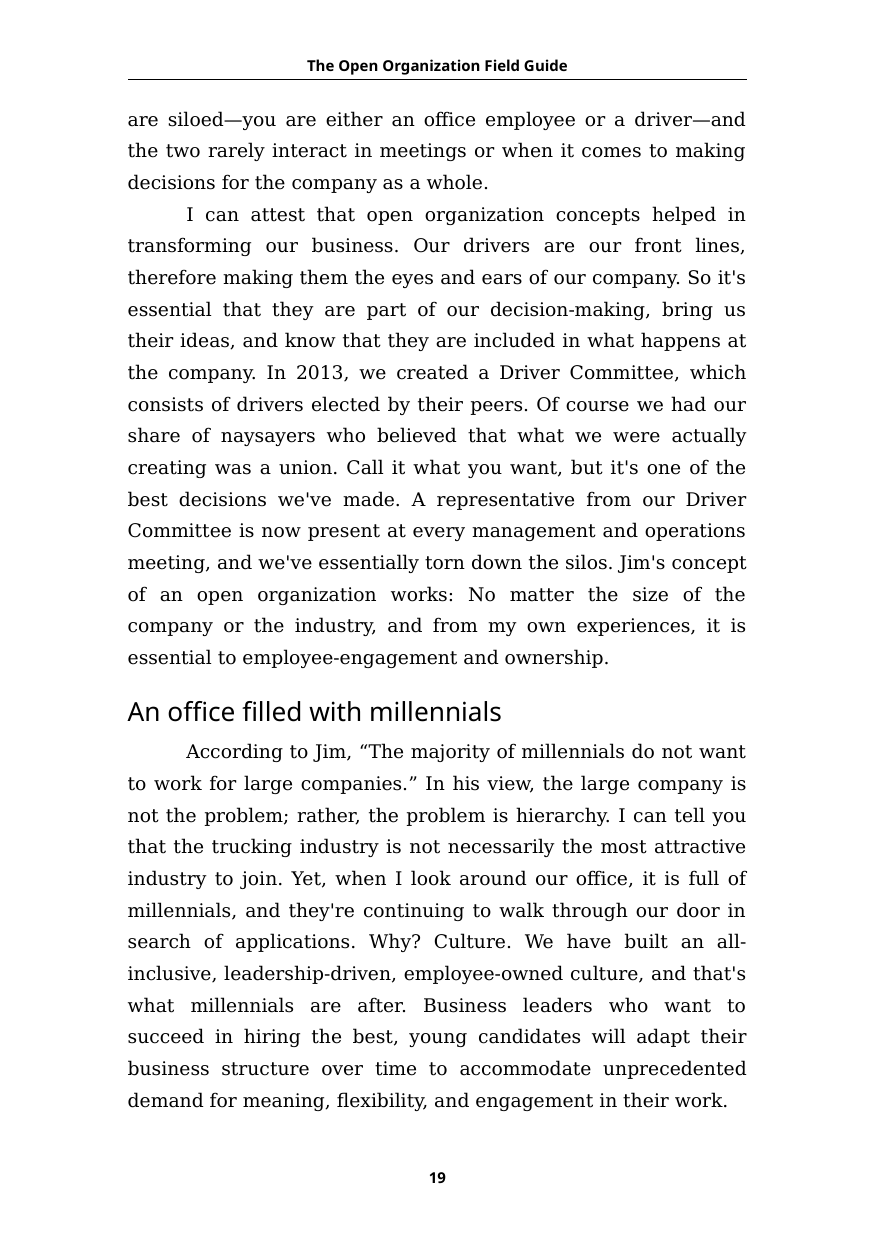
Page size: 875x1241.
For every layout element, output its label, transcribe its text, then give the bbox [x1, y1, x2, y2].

text are siloed—you are either an office employee or a driver—and the two rarely interact in meetings or when it comes to making decisions for the company as a whole. [127, 108, 747, 194]
text According to Jim, “The majority of millennials do not want to work for large companies.” In his view, the large company is not the problem; rather, the problem is hierarchy. I can tell you that the trucking industry is not necessarily the most attractive industry to join. Yet, when I look around our office, it is full of millennials, and they're continuing to walk through our door in search of applications. Why? Culture. We have built an all-inclusive, leadership-driven, employee-owned culture, and that's what millennials are after. Business leaders who want to succeed in hiring the best, young candidates will adapt their business structure over time to accommodate unprecedented demand for meaning, flexibility, and engagement in their work. [127, 741, 747, 1112]
text I can attest that open organization concepts helped in transforming our business. Our drivers are our front lines, therefore making them the eyes and ears of our company. So it's essential that they are part of our decision-making, bring us their ideas, and know that they are included in what happens at the company. In 2013, we created a Driver Committee, which consists of drivers elected by their peers. Of course we had our share of naysayers who believed that what we were actually creating was a union. Call it what you want, but it's one of the best decisions we've made. A representative from our Driver Committee is now present at every management and operations meeting, and we've essentially torn down the silos. Jim's concept of an open organization works: No matter the size of the company or the industry, and from my own experiences, it is essential to employee-engagement and ownership. [127, 203, 747, 669]
subtitle An office filled with millennials [127, 693, 747, 729]
